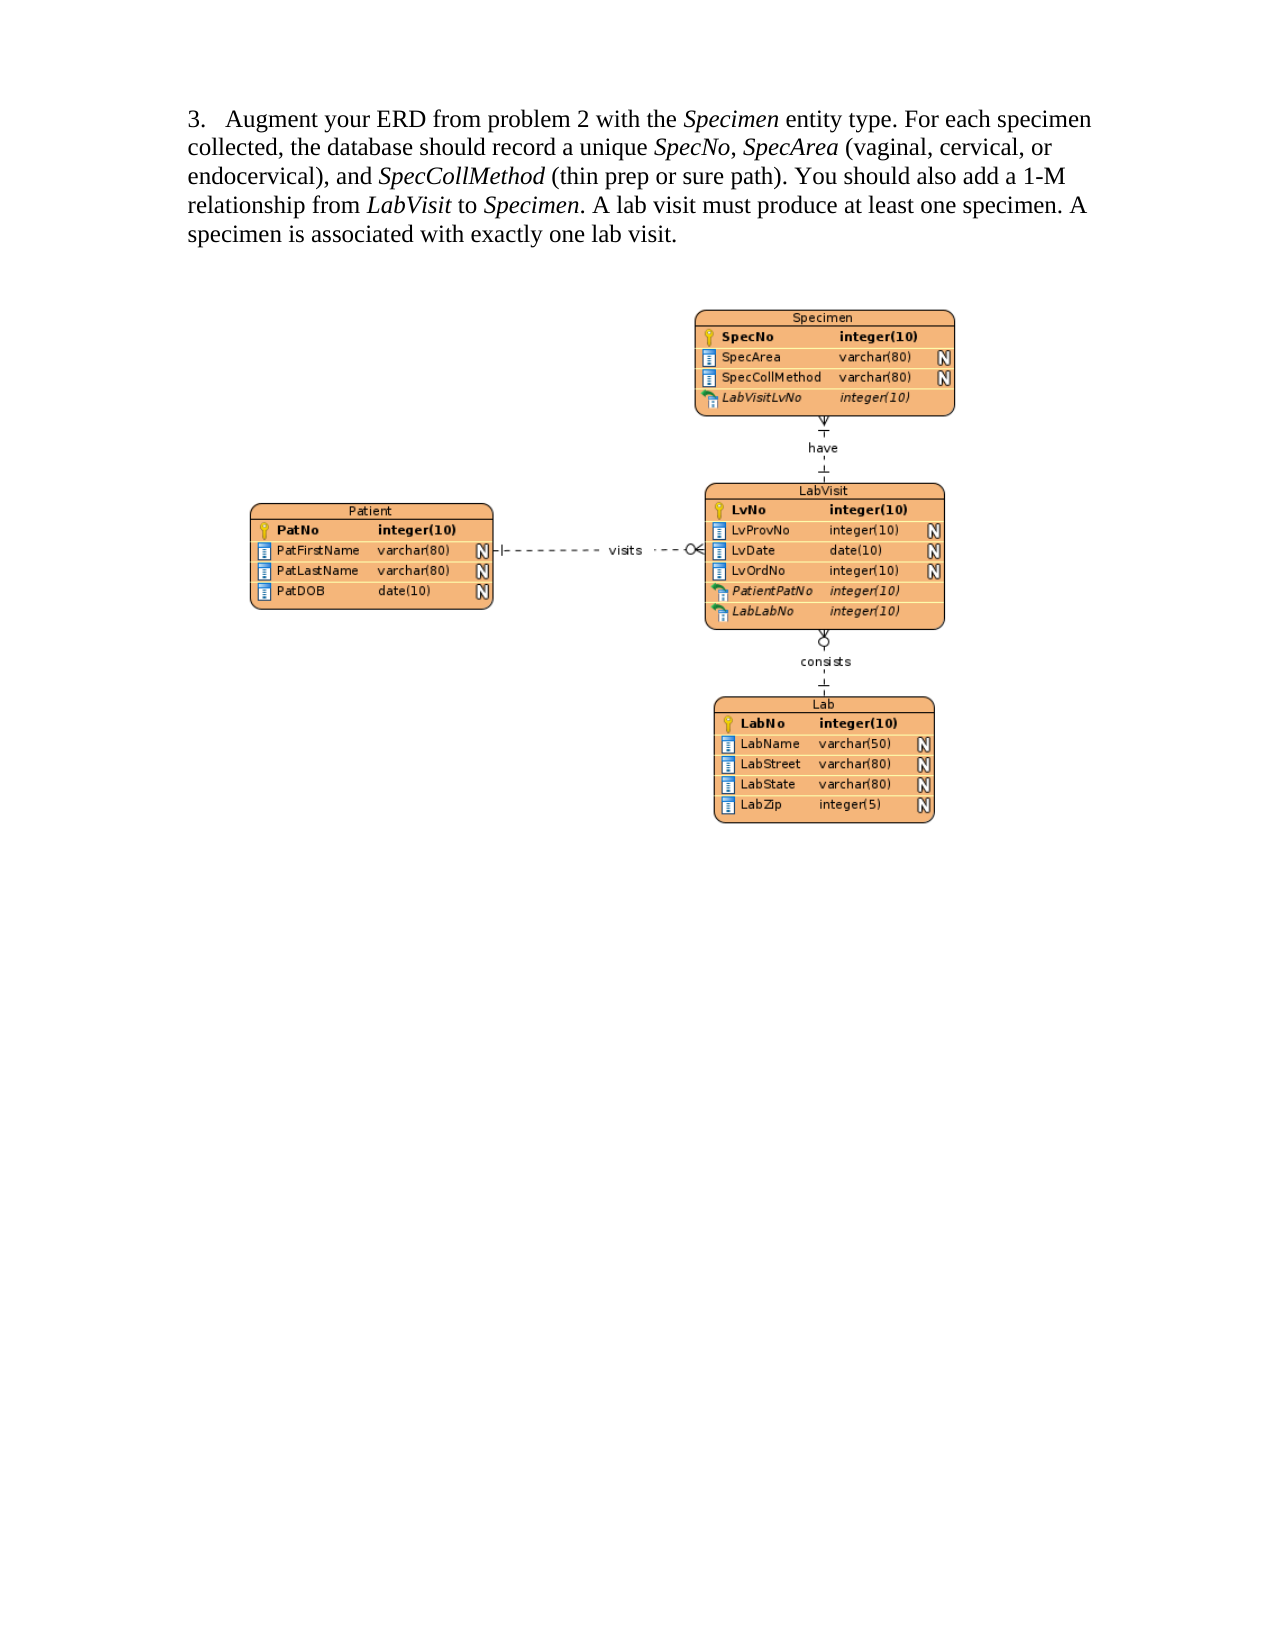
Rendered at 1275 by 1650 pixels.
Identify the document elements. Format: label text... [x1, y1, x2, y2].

list 3. Augment your ERD from problem 2 with the Specimen entity type. For each specimen collected, the database should record a unique SpecNo, SpecArea (vaginal, cervical, or endocervical), and SpecCollMethod (thin prep or sure path). You should also add a 1-M relationship from LabVisit to Specimen. A lab visit must produce at least one specimen. A specimen is associated with exactly one lab visit. [187, 104, 1162, 247]
picture [187, 276, 1163, 856]
